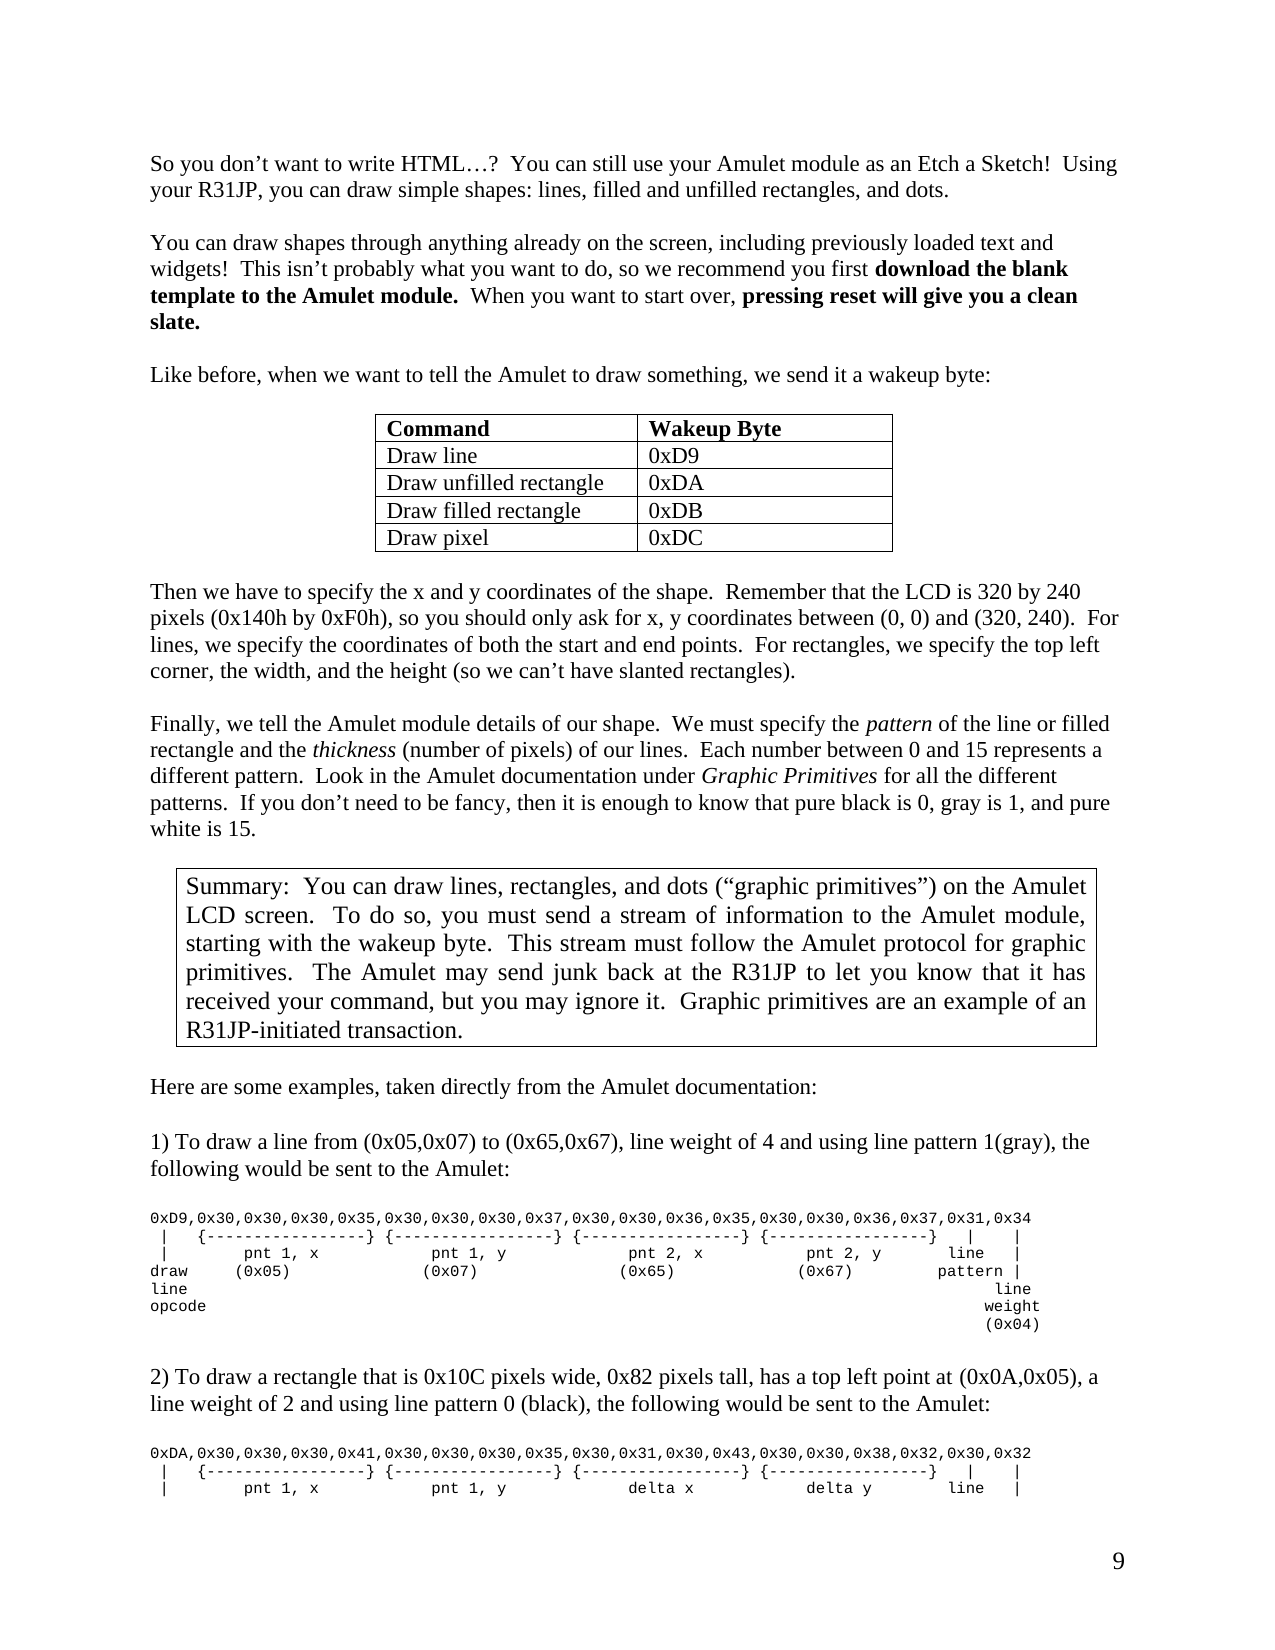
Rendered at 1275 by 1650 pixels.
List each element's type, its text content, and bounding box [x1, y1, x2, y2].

text Finally, we tell the Amulet module details of our shape. We must specify the pattern of the line or filled rectangle and the thickness (number of pixels) of our lines. Each number between 0 and 15 represents a different pattern. Look in the Amulet documentation under Graphic Primitives for all the different patterns. If you don’t need to be fancy, then it is enough to know that pure black is 0, gray is 1, and pure white is 15. [150, 710, 1125, 841]
table_cell 0xDB [638, 497, 892, 523]
table_cell Draw unfilled rectangle [376, 469, 637, 496]
table_header Command [376, 415, 637, 441]
text Summary: You can draw lines, rectangles, and dots (“graphic primitives”) on the Amulet LCD screen. To do so, you must send a stream of information to the Amulet module, starting with the wakeup byte. This stream must follow the Amulet protocol for graphic primitives. The Amulet may send junk back at the R31JP to let you know that it has received your command, but you may ignore it. Graphic primitives are an example of an R31JP-initiated transaction. [177, 869, 1096, 1046]
text Here are some examples, taken directly from the Amulet documentation: [150, 1073, 1125, 1099]
text 0xD9,0x30,0x30,0x30,0x35,0x30,0x30,0x30,0x37,0x30,0x30,0x36,0x35,0x30,0x30,0x36,0x37,0x31,0x34 | {-----------------} {-----------------} {-----------------} {-----------------} | | | pnt 1, x pnt 1, y pnt 2, x pnt 2, y line | draw (0x05) (0x07) (0x65) (0x67) pattern | line line opcode weight (0x04) [150, 1210, 1125, 1334]
table_cell Draw line [376, 442, 637, 468]
text So you don’t want to write HTML…? You can still use your Amulet module as an Etch a Sketch! Using your R31JP, you can draw simple shapes: lines, filled and unfilled rectangles, and dots. [150, 150, 1125, 203]
text 2) To draw a rectangle that is 0x10C pixels wide, 0x82 pixels tall, has a top left point at (0x0A,0x05), a line weight of 2 and using line pattern 0 (black), the following would be sent to the Amulet: [150, 1363, 1125, 1416]
table_header Wakeup Byte [638, 415, 892, 441]
table_cell 0xDC [638, 524, 892, 551]
text 0xDA,0x30,0x30,0x30,0x41,0x30,0x30,0x30,0x35,0x30,0x31,0x30,0x43,0x30,0x30,0x38,0x32,0x30,0x32 | {-----------------} {-----------------} {-----------------} {-----------------} | | | pnt 1, x pnt 1, y delta x delta y line | [150, 1445, 1125, 1498]
text 1) To draw a line from (0x05,0x07) to (0x65,0x67), line weight of 4 and using line pattern 1(gray), the following would be sent to the Amulet: [150, 1128, 1125, 1181]
table_cell Draw pixel [376, 524, 637, 551]
table_cell 0xDA [638, 469, 892, 496]
table_cell 0xD9 [638, 442, 892, 468]
text You can draw shapes through anything already on the screen, including previously loaded text and widgets! This isn’t probably what you want to do, so we recommend you first download the blank template to the Amulet module. When you want to start over, pressing reset will give you a clean slate. [150, 229, 1125, 334]
table_cell Draw filled rectangle [376, 497, 637, 523]
text Then we have to specify the x and y coordinates of the shape. Remember that the LCD is 320 by 240 pixels (0x140h by 0xF0h), so you should only ask for x, y coordinates between (0, 0) and (320, 240). For lines, we specify the coordinates of both the start and end points. For rectangles, we specify the top left corner, the width, and the height (so we can’t have slanted rectangles). [150, 578, 1125, 683]
text Like before, when we want to tell the Amulet to draw something, we send it a wakeup byte: [150, 361, 1125, 387]
